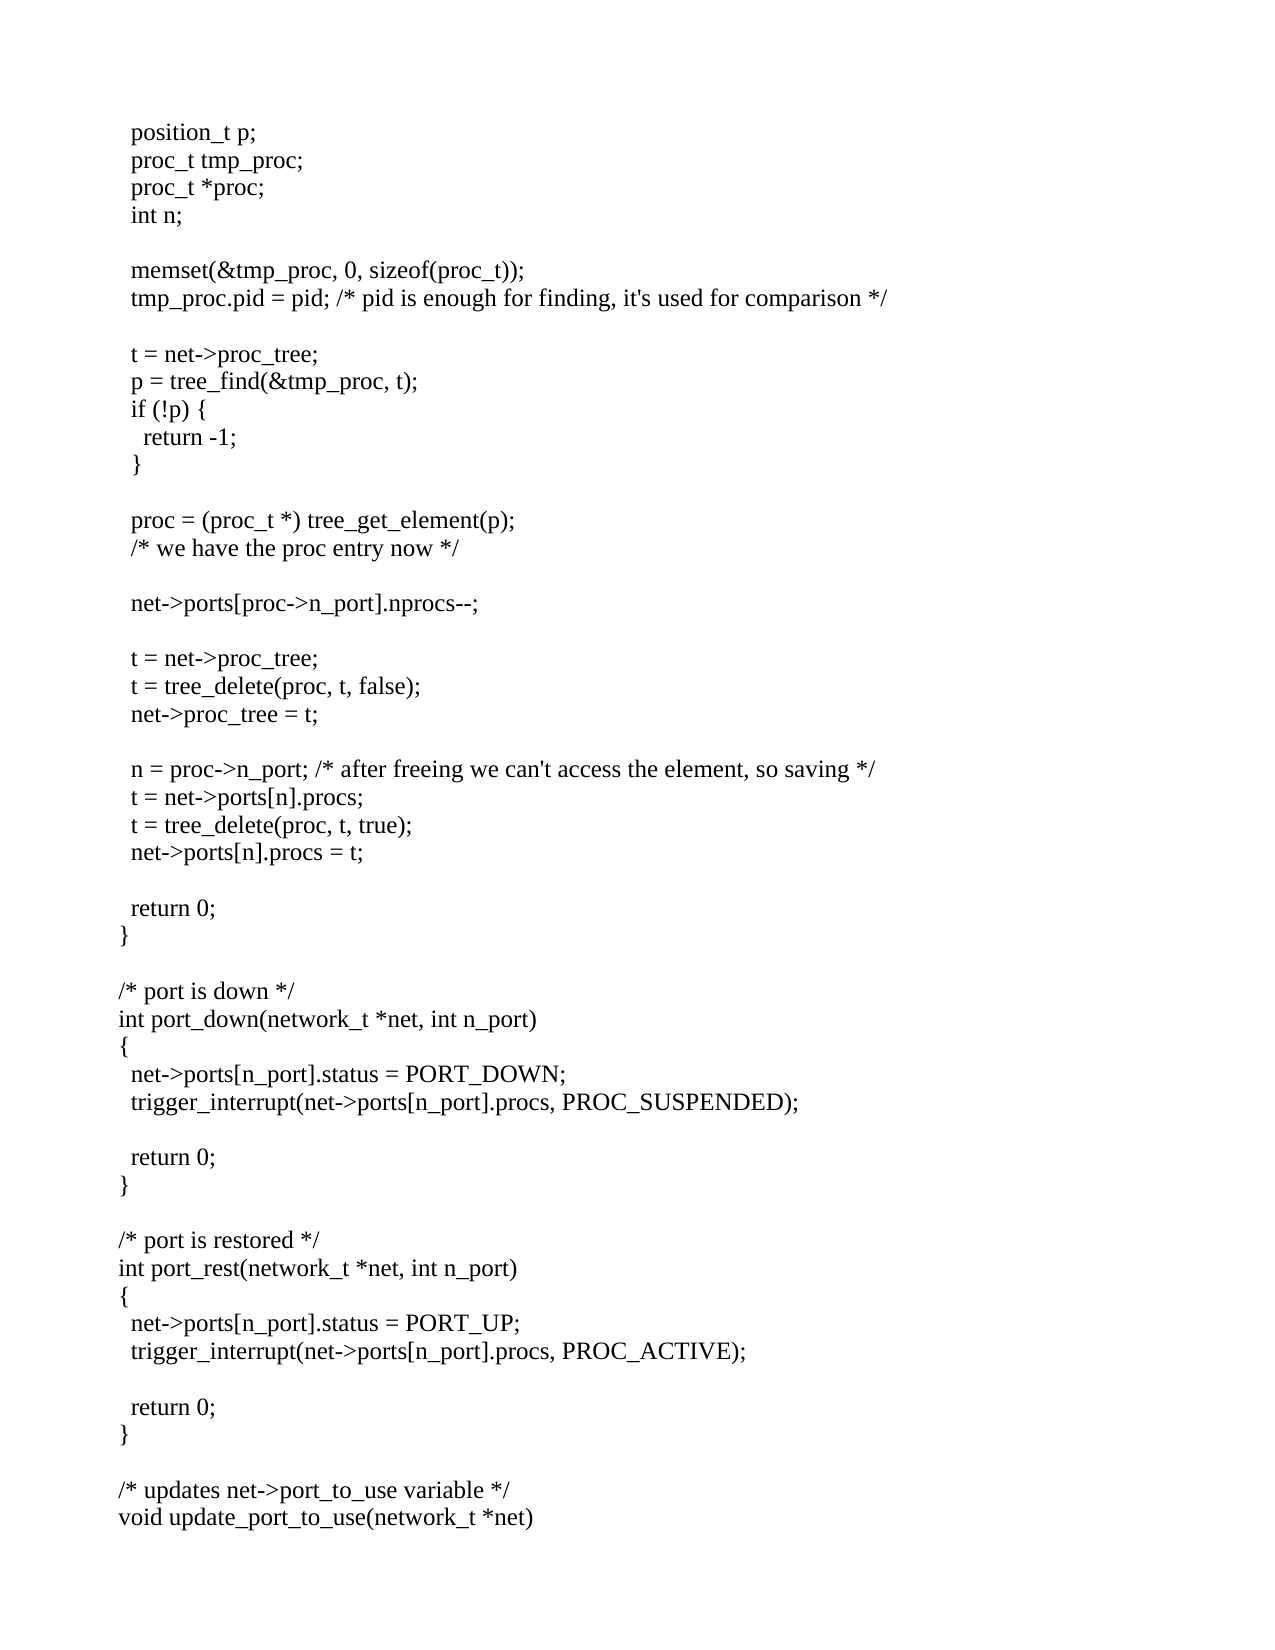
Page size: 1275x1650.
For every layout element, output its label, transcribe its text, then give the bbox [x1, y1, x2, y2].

text return 0; [118, 1393, 1157, 1420]
text int port_down(network_t *net, int n_port) [118, 1005, 1157, 1032]
text if (!p) { [118, 395, 1157, 423]
text /* updates net->port_to_use variable */ [118, 1476, 1157, 1503]
text } [118, 451, 1157, 478]
text proc = (proc_t *) tree_get_element(p); [118, 506, 1157, 534]
text t = net->proc_tree; [118, 644, 1157, 672]
text void update_port_to_use(network_t *net) [118, 1503, 1157, 1531]
text int n; [118, 201, 1157, 229]
text /* port is down */ [118, 977, 1157, 1005]
text position_t p; [118, 118, 1157, 146]
text t = tree_delete(proc, t, false); [118, 672, 1157, 700]
text int port_rest(network_t *net, int n_port) [118, 1254, 1157, 1282]
text t = net->proc_tree; [118, 340, 1157, 367]
text } [118, 1171, 1157, 1199]
text proc_t *proc; [118, 173, 1157, 201]
text t = tree_delete(proc, t, true); [118, 811, 1157, 838]
text memset(&tmp_proc, 0, sizeof(proc_t)); [118, 257, 1157, 284]
text proc_t tmp_proc; [118, 146, 1157, 173]
text return 0; [118, 1143, 1157, 1171]
text net->ports[n_port].status = PORT_UP; [118, 1309, 1157, 1337]
text n = proc->n_port; /* after freeing we can't access the element, so saving */ [118, 755, 1157, 783]
text { [118, 1032, 1157, 1060]
text trigger_interrupt(net->ports[n_port].procs, PROC_SUSPENDED); [118, 1088, 1157, 1116]
text trigger_interrupt(net->ports[n_port].procs, PROC_ACTIVE); [118, 1337, 1157, 1365]
text t = net->ports[n].procs; [118, 783, 1157, 811]
text /* port is restored */ [118, 1226, 1157, 1254]
text } [118, 1420, 1157, 1448]
text /* we have the proc entry now */ [118, 534, 1157, 561]
text net->ports[n_port].status = PORT_DOWN; [118, 1060, 1157, 1088]
text net->proc_tree = t; [118, 700, 1157, 728]
text net->ports[proc->n_port].nprocs--; [118, 589, 1157, 617]
text return 0; [118, 894, 1157, 922]
text tmp_proc.pid = pid; /* pid is enough for finding, it's used for comparison */ [118, 284, 1157, 312]
text net->ports[n].procs = t; [118, 838, 1157, 866]
text return -1; [118, 423, 1157, 451]
text p = tree_find(&tmp_proc, t); [118, 367, 1157, 395]
text } [118, 922, 1157, 949]
text { [118, 1282, 1157, 1309]
